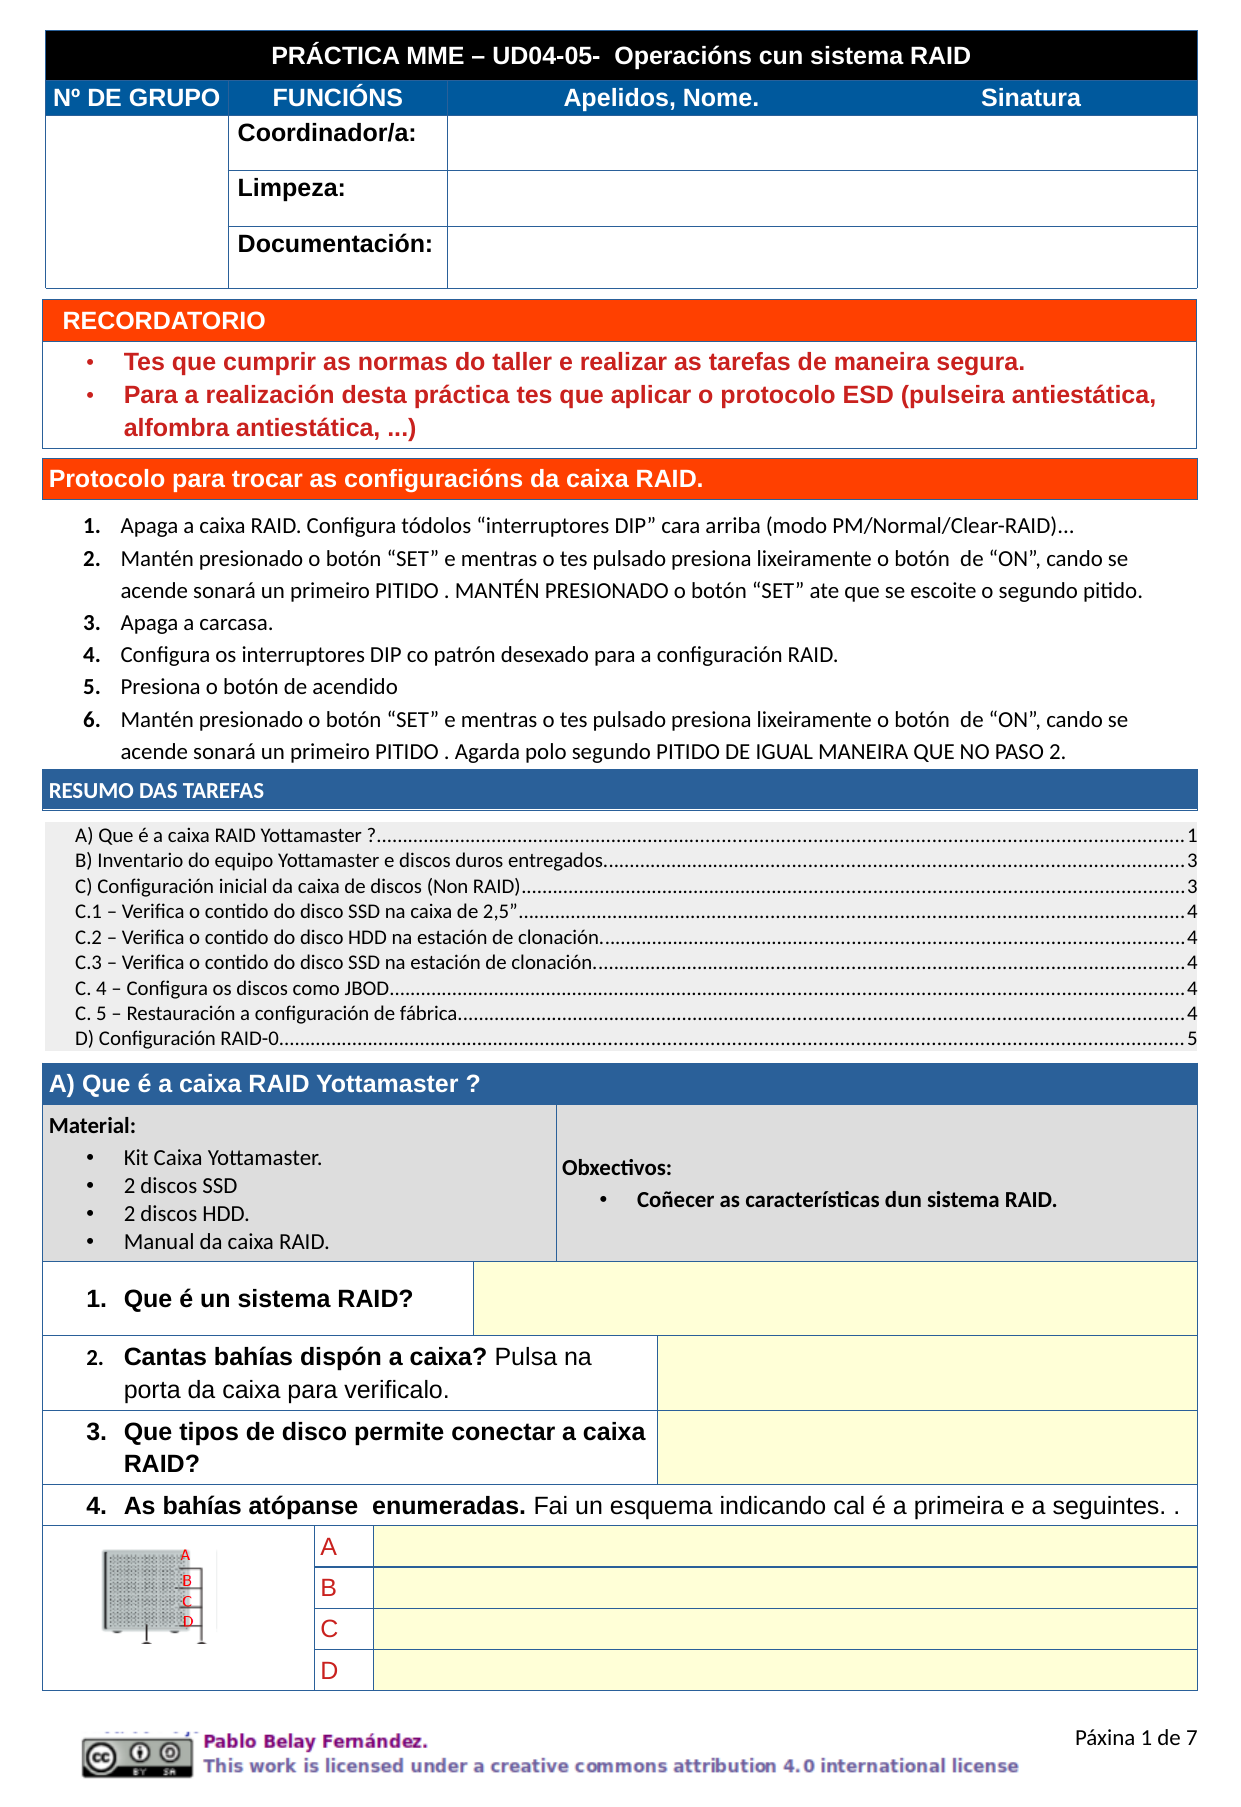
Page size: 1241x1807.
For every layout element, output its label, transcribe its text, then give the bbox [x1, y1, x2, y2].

text D) Configuración RAID-0 5 [75, 1026, 1197, 1051]
text C.1 – Verifica o contido do disco SSD na caixa de 2,5” 4 [75, 898, 1197, 924]
text C. 5 – Restauración a configuración de fábrica. 4 [75, 1000, 1197, 1026]
table_cell [374, 1568, 1197, 1608]
list Presiona o botón de acendido [83, 672, 1197, 701]
table_cell [46, 116, 228, 288]
picture [88, 1542, 218, 1644]
table_cell [448, 171, 1197, 226]
list Apaga a carcasa. [83, 608, 1197, 636]
table_cell [448, 227, 1197, 288]
text B) Inventario do equipo Yottamaster e discos duros entregados. 3 [75, 848, 1197, 873]
table_cell As bahías atópanse enumeradas. Fai un esquema indicando cal é a primeira e a seguintes. . [43, 1485, 1197, 1525]
table_cell FUNCIÓNS [229, 81, 447, 115]
table_cell [374, 1650, 1197, 1690]
list Configura os interruptores DIP co patrón desexado para a configuración RAID. [83, 640, 1197, 668]
table_cell Documentación: [229, 227, 447, 288]
text C. 4 – Configura os discos como JBOD 4 [75, 975, 1197, 1000]
table_cell [658, 1336, 1197, 1410]
table_cell Limpeza: [229, 171, 447, 226]
table_cell C [315, 1609, 373, 1649]
text C.2 – Verifica o contido do disco HDD na estación de clonación. 4 [75, 924, 1197, 949]
table_cell [374, 1526, 1197, 1566]
table_header RESUMO DAS TAREFAS [43, 770, 1197, 809]
text C) Configuración inicial da caixa de discos (Non RAID) 3 [75, 873, 1197, 898]
list Mantén presionado o botón “SET” e mentras o tes pulsado presiona lixeiramente o botón de “ON”, cando se acende sonará un primeiro PITIDO . MANTÉN PRESIONADO o botón “SET” ate que se escoite o segundo pitido. [83, 544, 1197, 604]
table_header PRÁCTICA MME – UD04-05- Operacións cun sistema RAID [46, 31, 1197, 80]
list Apaga a caixa RAID. Configura tódolos “interruptores DIP” cara arriba (modo PM/Normal/Clear-RAID)... [83, 512, 1197, 539]
table_cell Que tipos de disco permite conectar a caixa RAID? [43, 1411, 657, 1484]
text C.3 – Verifica o contido do disco SSD na estación de clonación. 4 [75, 949, 1197, 975]
picture [65, 1722, 1035, 1787]
table_header A) Que é a caixa RAID Yottamaster ? [43, 1064, 1197, 1104]
table_cell [658, 1411, 1197, 1484]
table_cell Apelidos, Nome. Sinatura [448, 81, 1197, 115]
table_cell [374, 1609, 1197, 1649]
table_cell [474, 1262, 1197, 1335]
table_cell Material: Kit Caixa Yottamaster. 2 discos SSD 2 discos HDD. Manual da caixa RAID. [43, 1105, 556, 1261]
table_cell B [315, 1568, 373, 1608]
table_header Protocolo para trocar as configuracións da caixa RAID. [43, 459, 1197, 499]
table_cell A [315, 1526, 373, 1566]
list Mantén presionado o botón “SET” e mentras o tes pulsado presiona lixeiramente o botón de “ON”, cando se acende sonará un primeiro PITIDO . Agarda polo segundo PITIDO DE IGUAL MANEIRA QUE NO PASO 2. [83, 705, 1197, 765]
text A) Que é a caixa RAID Yottamaster ? 1 [75, 822, 1197, 848]
table_cell Cantas bahías dispón a caixa? Pulsa na porta da caixa para verificalo. [43, 1336, 657, 1410]
table_cell [448, 116, 1197, 170]
table_cell [43, 1526, 314, 1690]
table_cell Obxectivos: Coñecer as características dun sistema RAID. [557, 1105, 1197, 1261]
table_cell Nº DE GRUPO [46, 81, 228, 115]
table_cell Tes que cumprir as normas do taller e realizar as tarefas de maneira segura. Para a realización desta práctica tes que aplicar o protocolo ESD (pulseira antiestática, alfombra antiestática, ...) [43, 342, 1196, 448]
table_cell Que é un sistema RAID? [43, 1262, 473, 1335]
table_cell Coordinador/a: [229, 116, 447, 170]
table_cell D [315, 1650, 373, 1690]
table_header RECORDATORIO [43, 300, 1196, 341]
